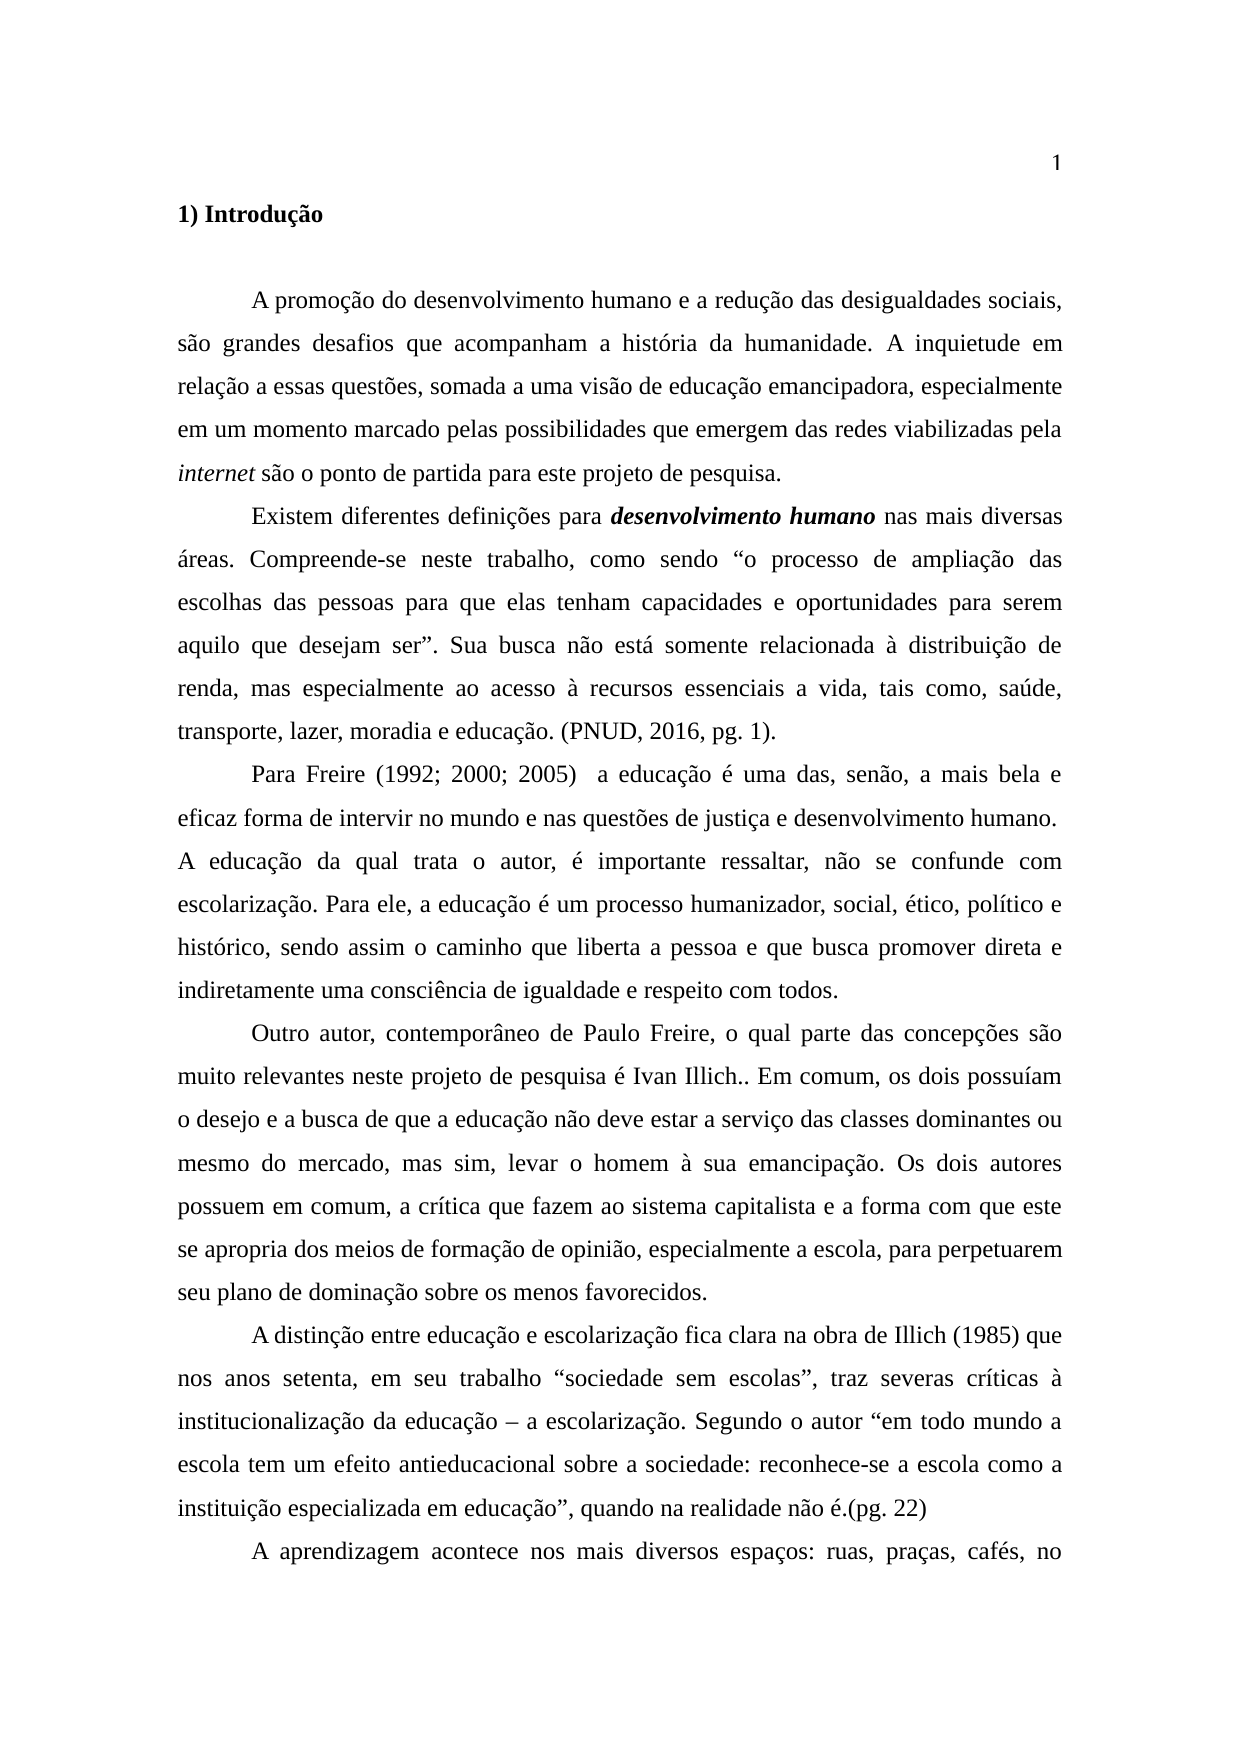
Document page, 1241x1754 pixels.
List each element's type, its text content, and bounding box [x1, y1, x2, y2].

text A distinção entre educação e escolarização fica clara na obra de Illich (1985) que nos anos setenta, em seu trabalho “sociedade sem escolas”, traz severas críticas à institucionalização da educação – a escolarização. Segundo o autor “em todo mundo a escola tem um efeito antieducacional sobre a sociedade: reconhece-se a escola como a instituição especializada em educação”, quando na realidade não é.(pg. 22) [177, 1320, 1063, 1521]
text A educação da qual trata o autor, é importante ressaltar, não se confunde com escolarização. Para ele, a educação é um processo humanizador, social, ético, político e histórico, sendo assim o caminho que liberta a pessoa e que busca promover direta e indiretamente uma consciência de igualdade e respeito com todos. [177, 846, 1063, 1004]
text 1) Introdução [177, 199, 1063, 228]
text Existem diferentes definições para desenvolvimento humano nas mais diversas áreas. Compreende-se neste trabalho, como sendo “o processo de ampliação das escolhas das pessoas para que elas tenham capacidades e oportunidades para serem aquilo que desejam ser”. Sua busca não está somente relacionada à distribuição de renda, mas especialmente ao acesso à recursos essenciais a vida, tais como, saúde, transporte, lazer, moradia e educação. (PNUD, 2016, pg. 1). [177, 501, 1063, 745]
text Para Freire (1992; 2000; 2005) a educação é uma das, senão, a mais bela e eficaz forma de intervir no mundo e nas questões de justiça e desenvolvimento humano. [177, 759, 1063, 831]
text A aprendizagem acontece nos mais diversos espaços: ruas, praças, cafés, no [177, 1536, 1063, 1564]
text A promoção do desenvolvimento humano e a redução das desigualdades sociais, são grandes desafios que acompanham a história da humanidade. A inquietude em relação a essas questões, somada a uma visão de educação emancipadora, especialmente em um momento marcado pelas possibilidades que emergem das redes viabilizadas pela internet são o ponto de partida para este projeto de pesquisa. [177, 285, 1063, 486]
text Outro autor, contemporâneo de Paulo Freire, o qual parte das concepções são muito relevantes neste projeto de pesquisa é Ivan Illich.. Em comum, os dois possuíam o desejo e a busca de que a educação não deve estar a serviço das classes dominantes ou mesmo do mercado, mas sim, levar o homem à sua emancipação. Os dois autores possuem em comum, a crítica que fazem ao sistema capitalista e a forma com que este se apropria dos meios de formação de opinião, especialmente a escola, para perpetuarem seu plano de dominação sobre os menos favorecidos. [177, 1018, 1063, 1306]
